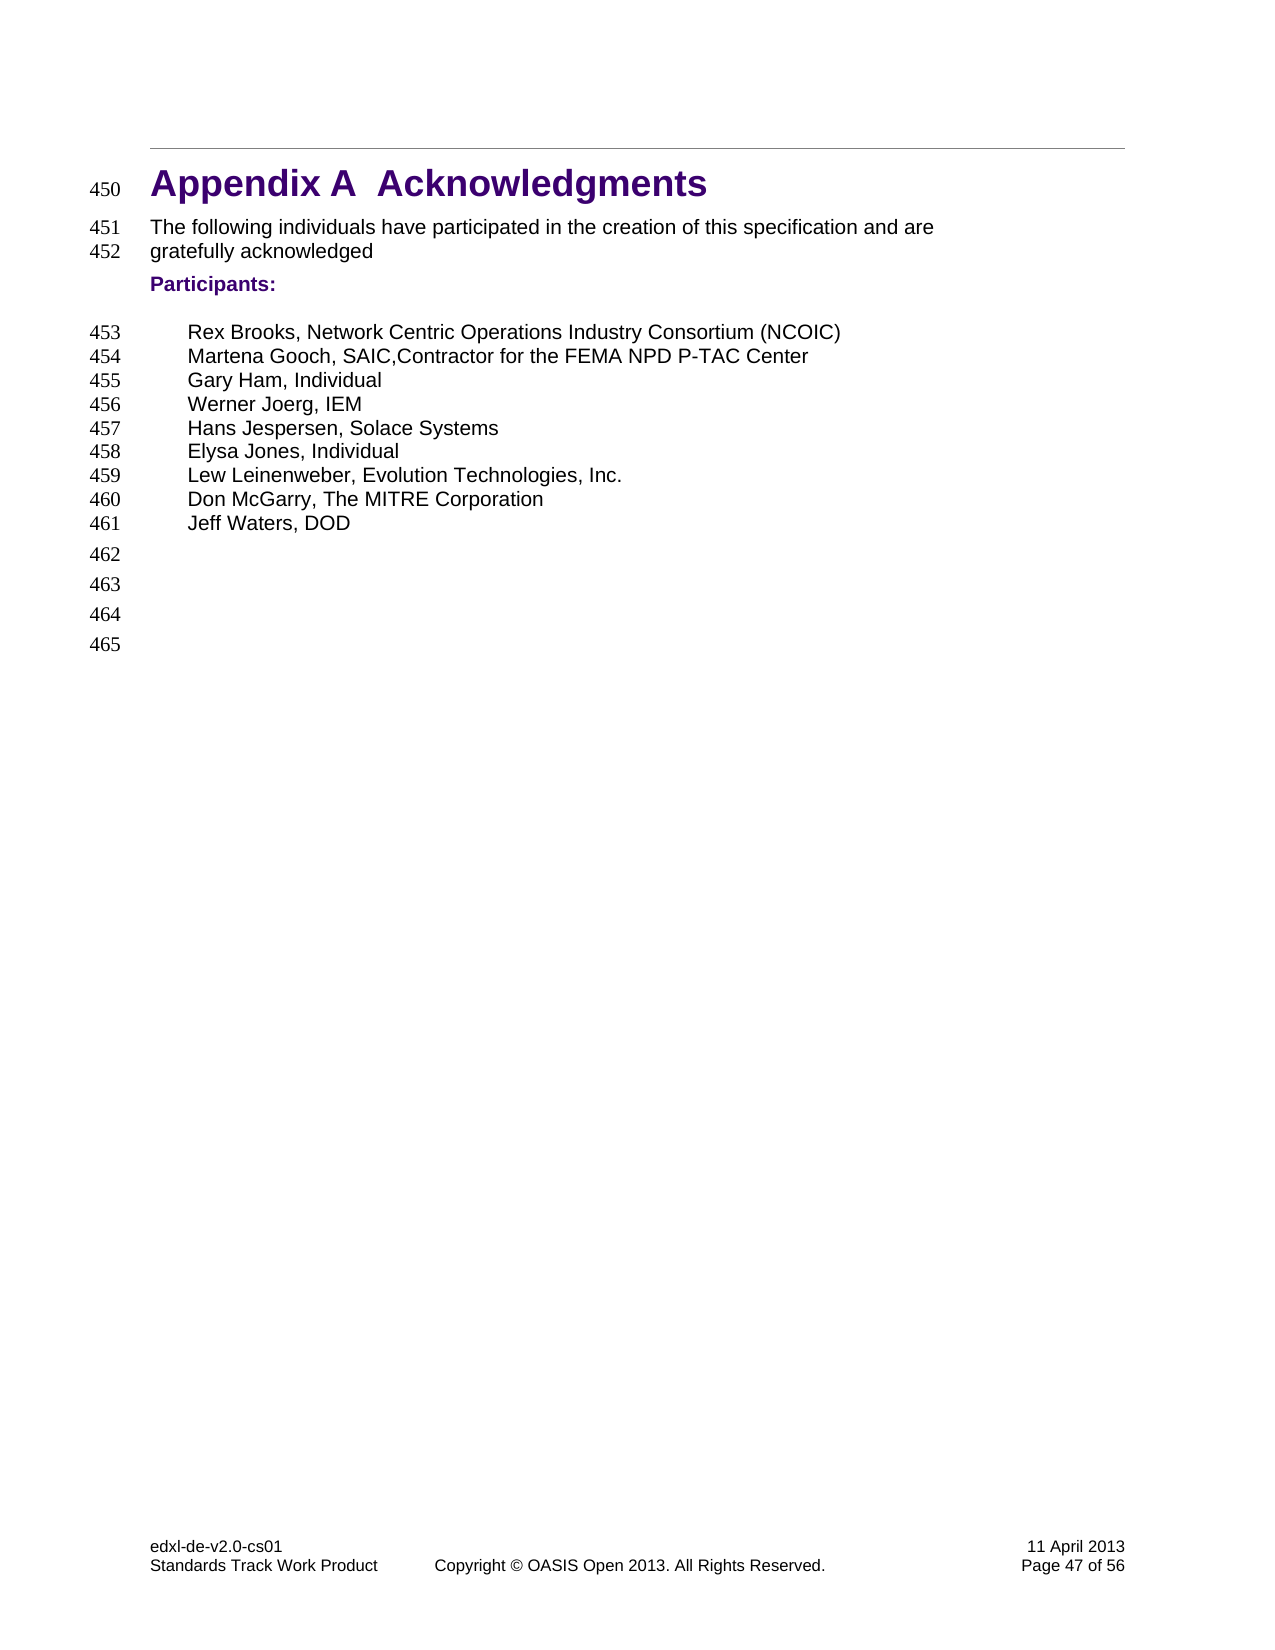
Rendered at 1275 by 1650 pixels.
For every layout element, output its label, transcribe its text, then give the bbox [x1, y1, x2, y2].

text Don McGarry, The MITRE Corporation [187, 487, 1125, 511]
text Elysa Jones, Individual [187, 439, 1125, 463]
subtitle Acknowledgments [150, 149, 1125, 204]
text Lew Leinenweber, Evolution Technologies, Inc. [187, 463, 1125, 487]
text Jeff Waters, DOD [187, 511, 1125, 535]
title Participants: [150, 272, 1125, 296]
text Rex Brooks, Network Centric Operations Industry Consortium (NCOIC) [187, 319, 1125, 343]
text gratefully acknowledged [150, 239, 1125, 263]
text Werner Joerg, IEM [187, 391, 1125, 415]
text The following individuals have participated in the creation of this specification and are [150, 215, 1125, 239]
text Martena Gooch, SAIC,Contractor for the FEMA NPD P-TAC Center [187, 343, 1125, 367]
text Hans Jespersen, Solace Systems [187, 415, 1125, 439]
text Gary Ham, Individual [187, 367, 1125, 391]
